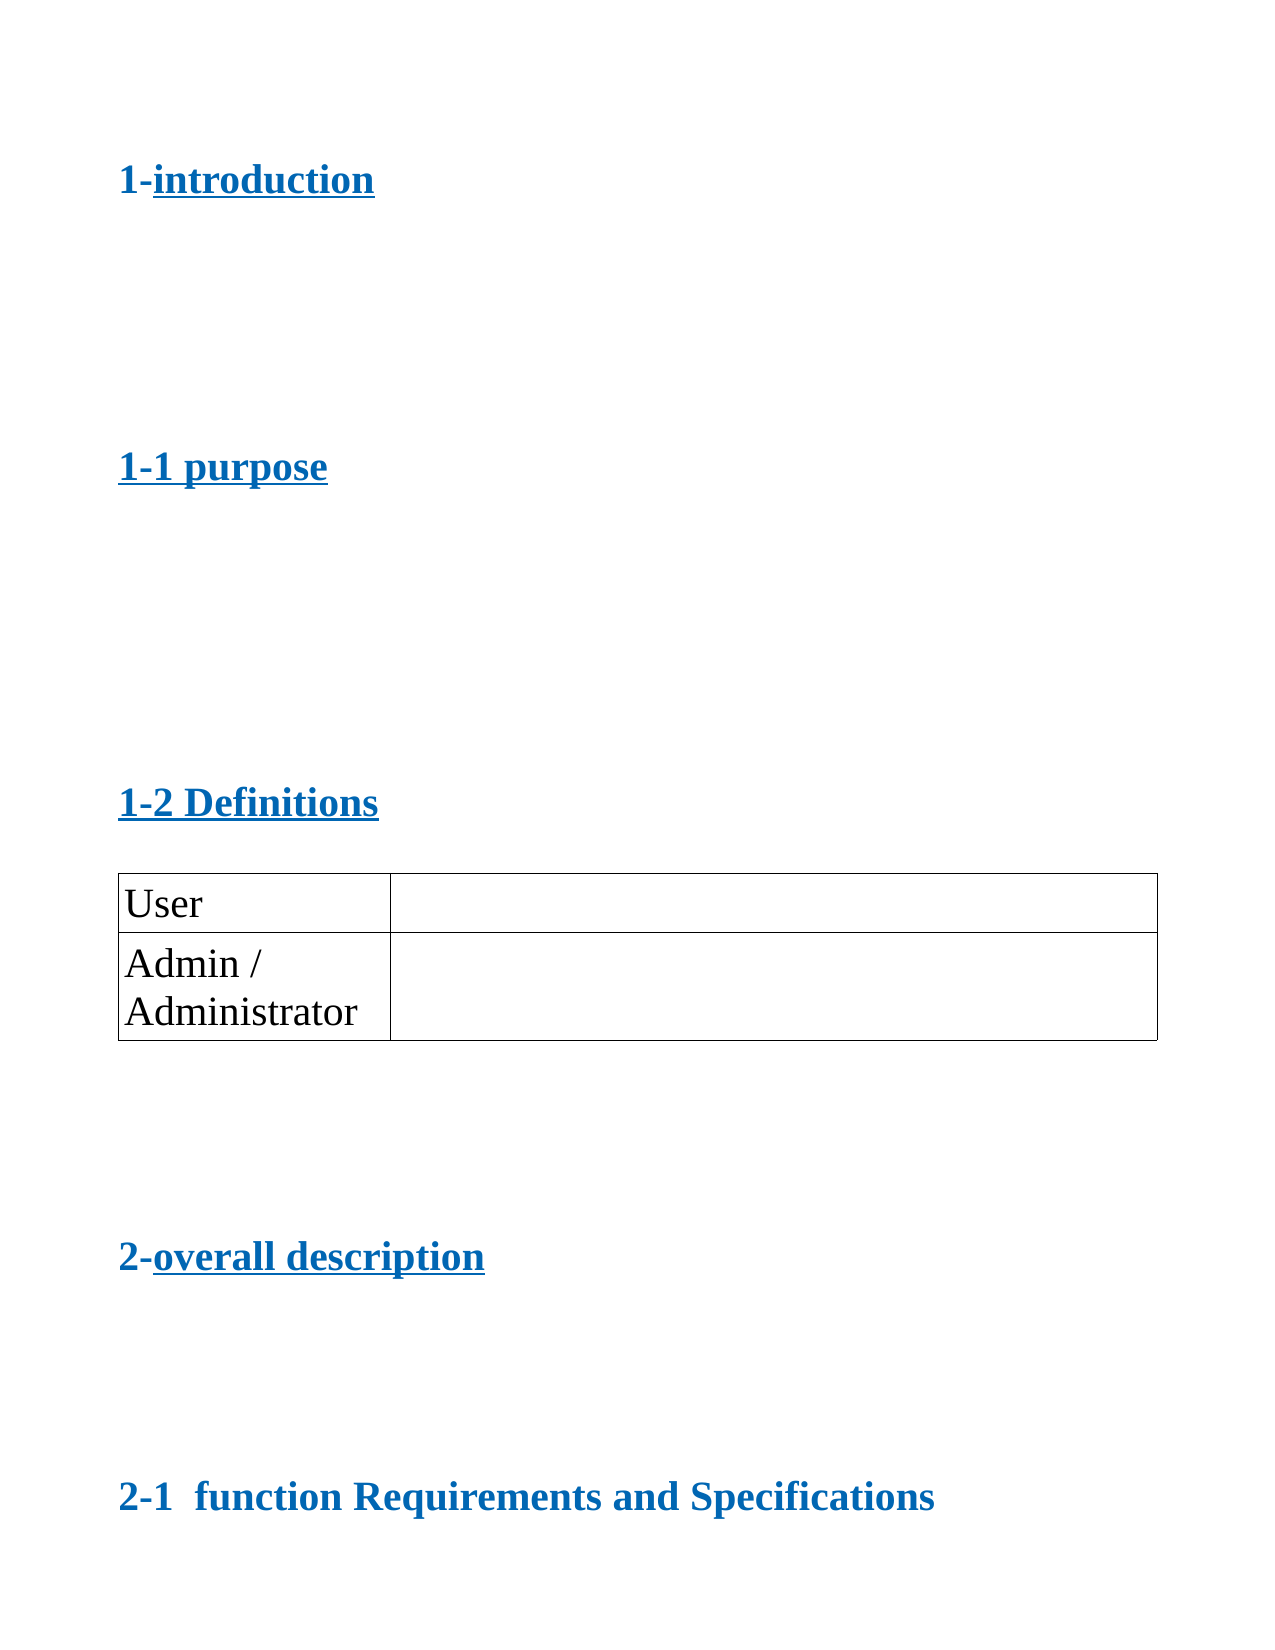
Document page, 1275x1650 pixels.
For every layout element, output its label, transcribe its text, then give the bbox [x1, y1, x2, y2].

text 2-1 function Requirements and Specifications [118, 1471, 1157, 1519]
table_header User [119, 874, 390, 932]
text 2-overall description [118, 1231, 1157, 1279]
table_cell Admin / Administrator [119, 933, 390, 1040]
text 1-1 purpose [118, 442, 1157, 489]
text 1-2 Definitions [118, 777, 1157, 825]
text 1-introduction [118, 154, 1157, 202]
table_header [391, 874, 1157, 932]
table_cell [391, 933, 1157, 1040]
